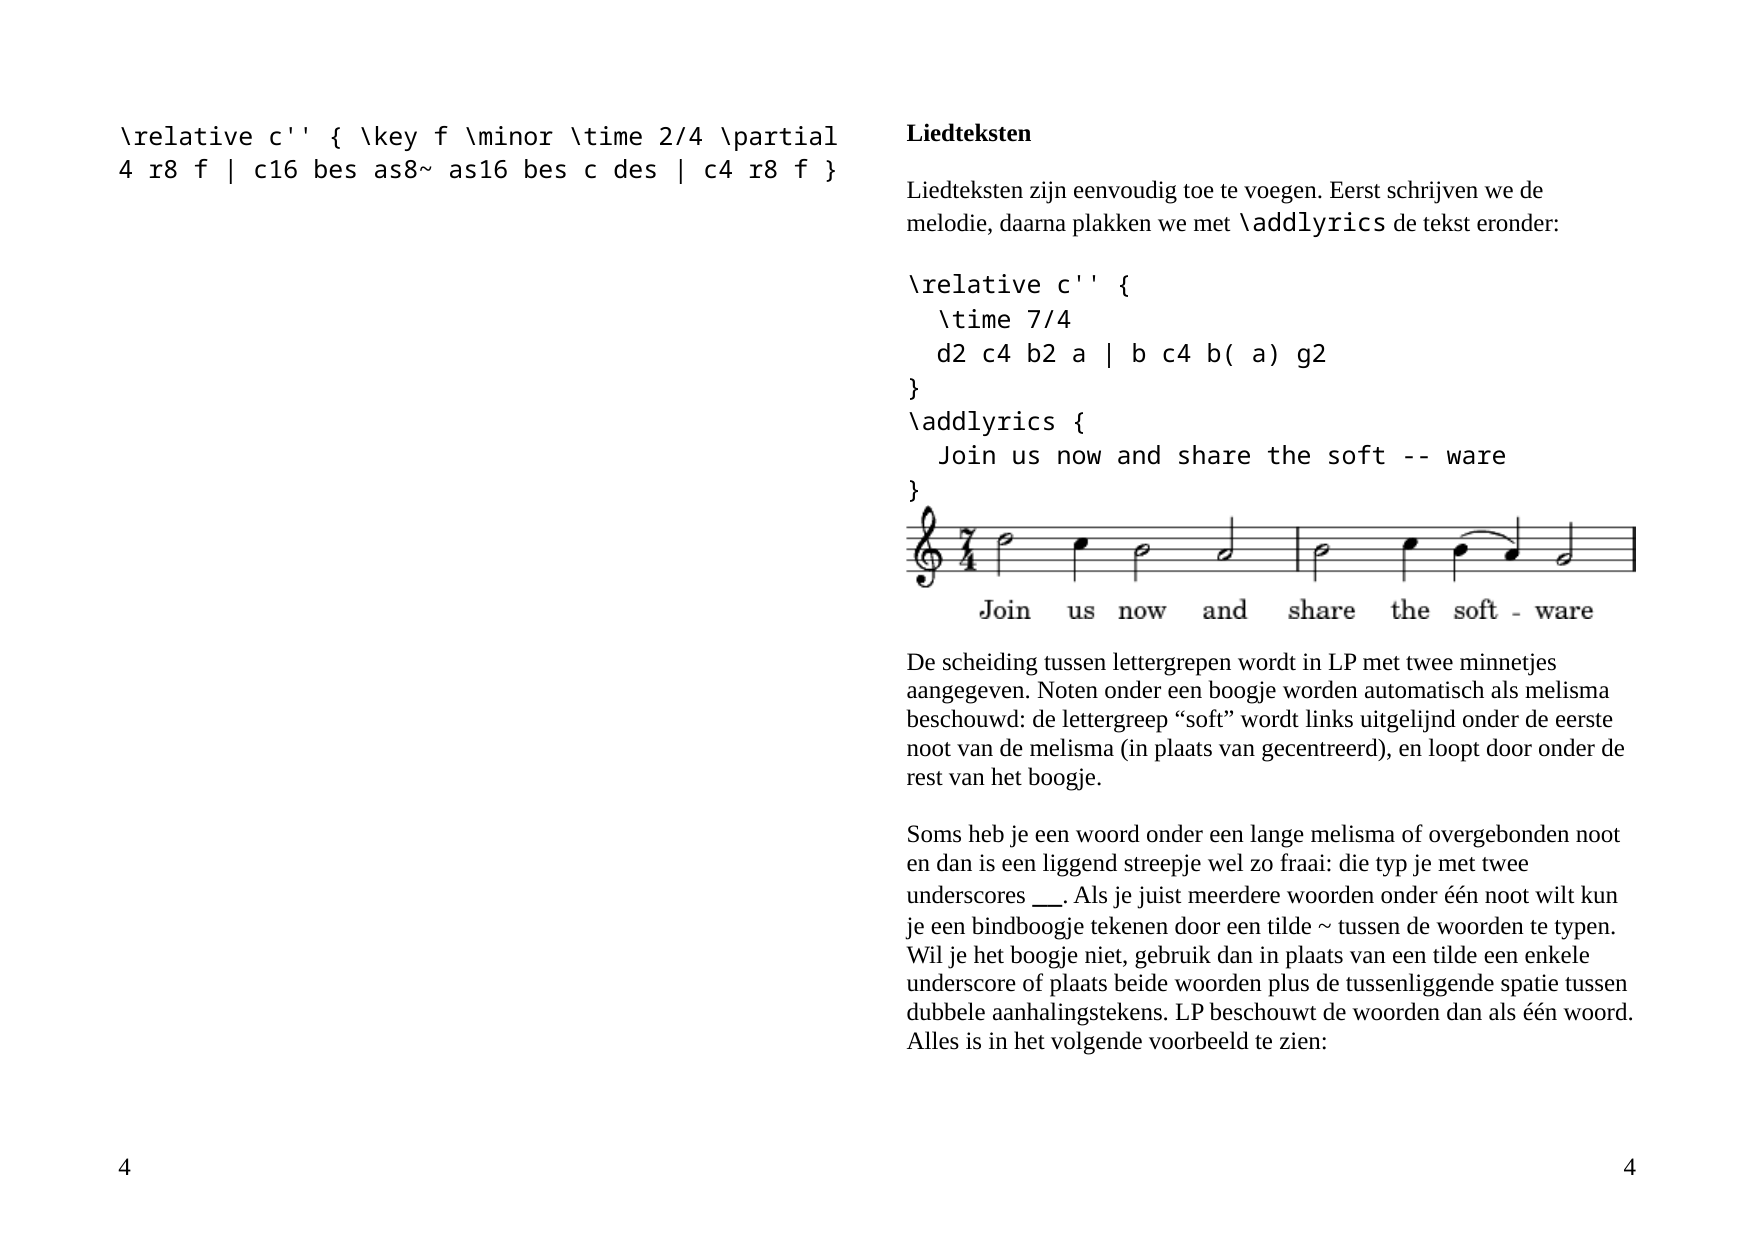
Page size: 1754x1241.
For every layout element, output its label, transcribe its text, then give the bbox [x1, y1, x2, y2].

text Liedteksten [906, 118, 1636, 147]
text Liedteksten zijn eenvoudig toe te voegen. Eerst schrijven we de melodie, daarna plakken we met \addlyrics de tekst eronder: [906, 176, 1636, 238]
text \relative c'' { \key f \minor \time 2/4 \partial 4 r8 f | c16 bes as8~ as16 bes c des | c4 r8 f } [118, 118, 847, 186]
text Join us now and share the soft -- ware [906, 437, 1636, 472]
text De scheiding tussen lettergrepen wordt in LP met twee minnetjes aangegeven. Noten onder een boogje worden automatisch als melisma beschouwd: de lettergreep “soft” wordt links uitgelijnd onder de eerste noot van de melisma (in plaats van gecentreerd), en loopt door onder de rest van het boogje. [906, 647, 1636, 791]
text \relative c'' { [906, 267, 1636, 301]
text \addlyrics { [906, 403, 1636, 437]
text Soms heb je een woord onder een lange melisma of overgebonden noot en dan is een liggend streepje wel zo fraai: die typ je met twee underscores __. Als je juist meerdere woorden onder één noot wilt kun je een bindboogje tekenen door een tilde ~ tussen de woorden te typen. Wil je het boogje niet, gebruik dan in plaats van een tilde een enkele underscore of plaats beide woorden plus de tussenliggende spatie tussen dubbele aanhalingstekens. LP beschouwt de woorden dan als één woord. Alles is in het volgende voorbeeld te zien: [906, 819, 1636, 1055]
text \time 7/4 [906, 301, 1636, 335]
picture [906, 505, 1636, 619]
text d2 c4 b2 a | b c4 b( a) g2 [906, 335, 1636, 369]
text } [906, 369, 1636, 403]
text } [906, 472, 1636, 505]
